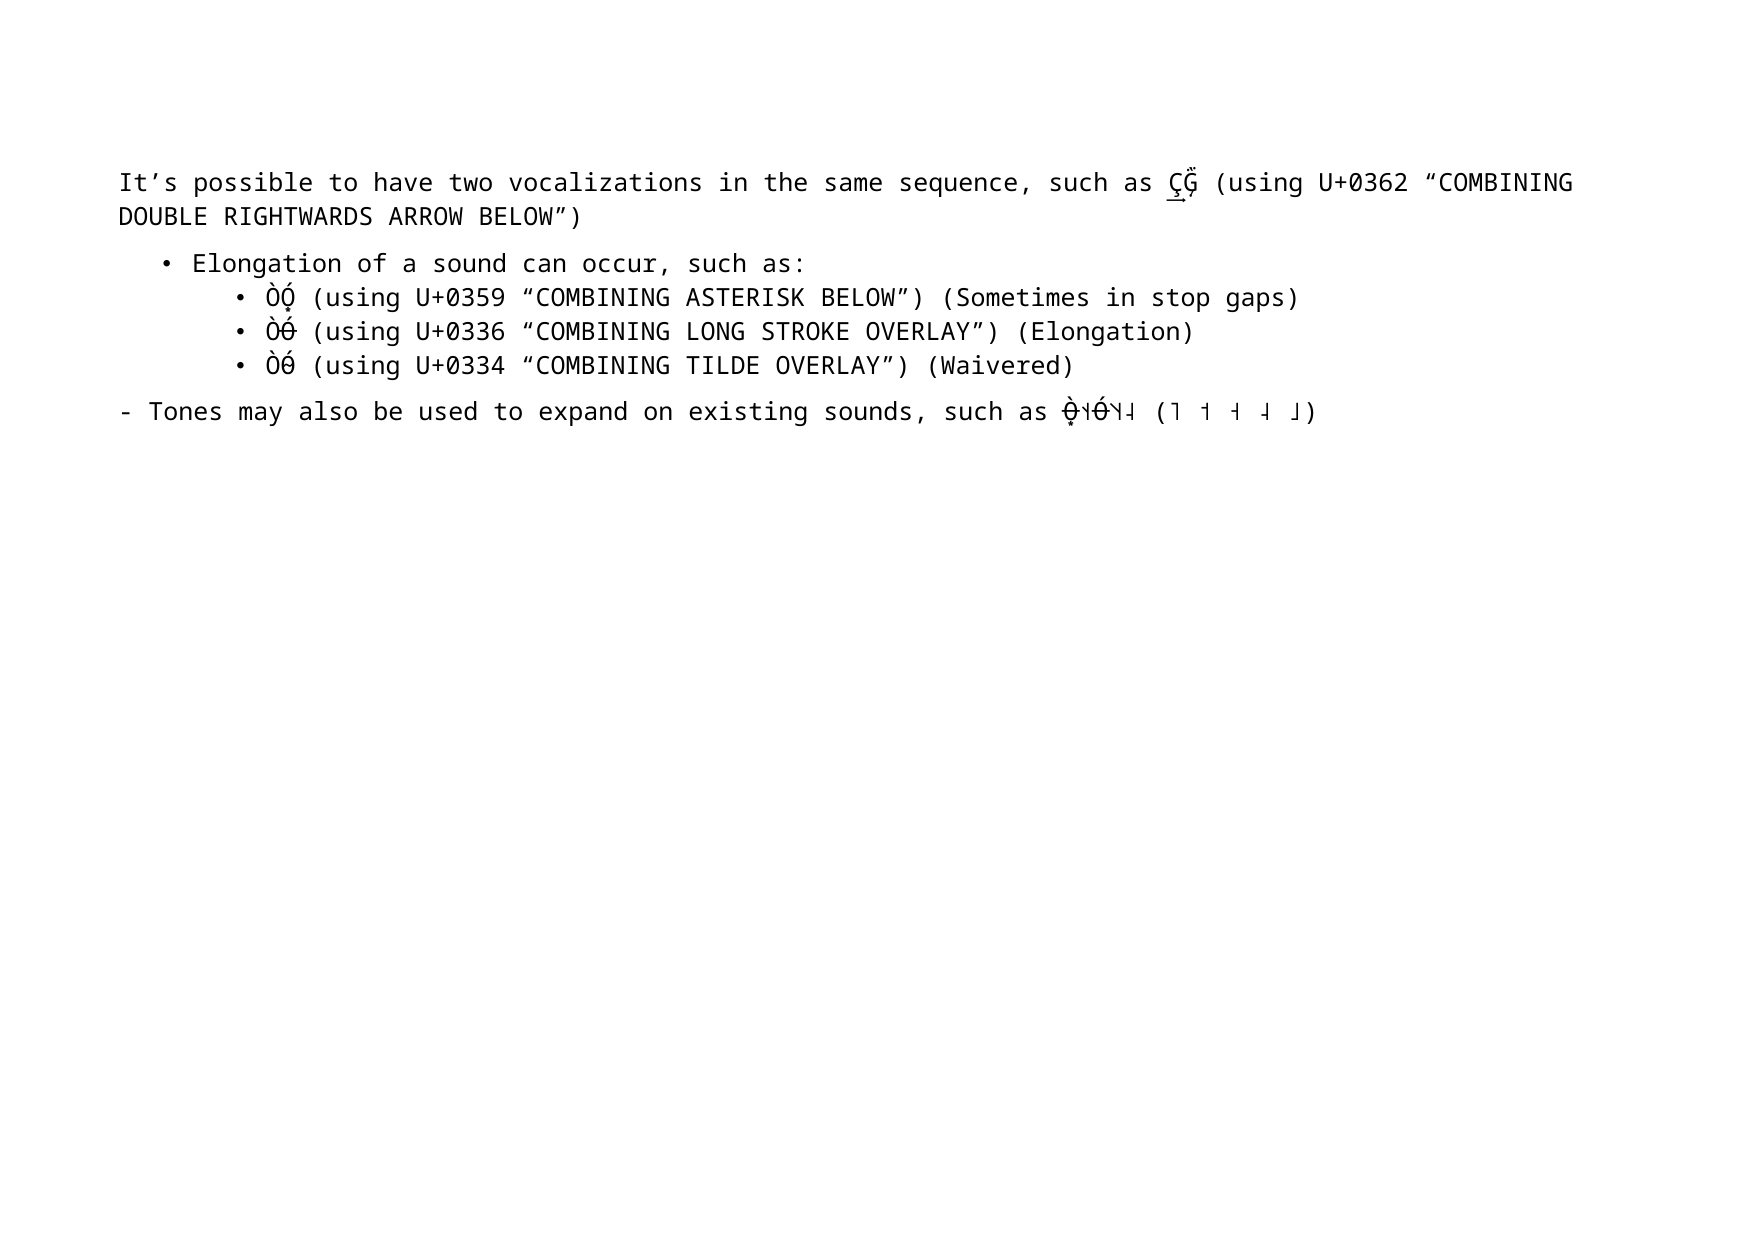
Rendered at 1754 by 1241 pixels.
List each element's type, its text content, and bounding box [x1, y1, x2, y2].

list ÒÓ͙ (using U+0359 “COMBINING ASTERISK BELOW”) (Sometimes in stop gaps) [236, 279, 1636, 313]
text It’s possible to have two vocalizations in the same sequence, such as Ç͢G᪺᷀ (using U+0362 “COMBINING DOUBLE RIGHTWARDS ARROW BELOW”) [118, 165, 1636, 233]
list Elongation of a sound can occur, such as: [162, 245, 1636, 279]
text - Tones may also be used to expand on existing sounds, such as Ò̶͙˦˧Ó̶˥˦˧˨ (˥ ˦ ˧ ˨ ˩) [118, 394, 1636, 428]
list ÒÓ̶ (using U+0336 “COMBINING LONG STROKE OVERLAY”) (Elongation) [236, 313, 1636, 347]
list ÒÓ̴ (using U+0334 “COMBINING TILDE OVERLAY”) (Waivered) [236, 347, 1636, 382]
